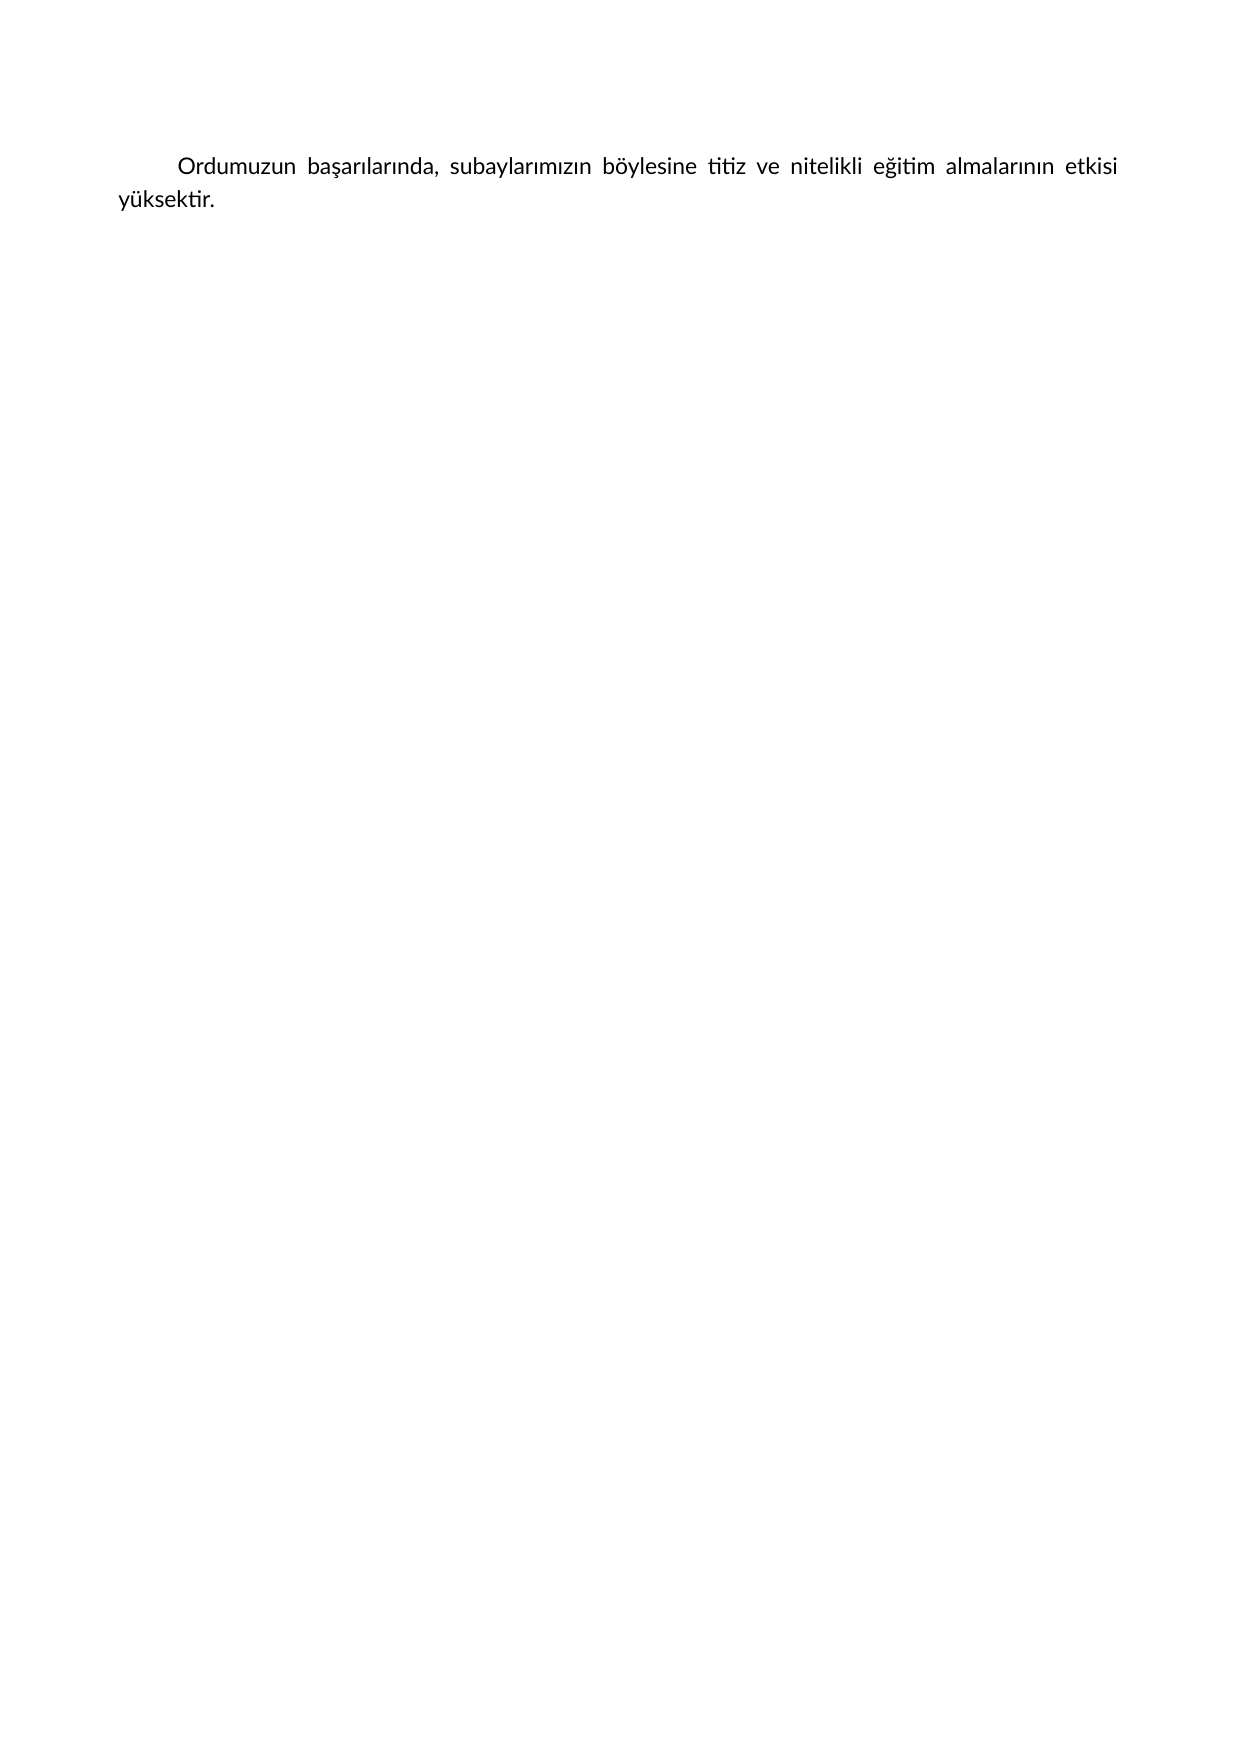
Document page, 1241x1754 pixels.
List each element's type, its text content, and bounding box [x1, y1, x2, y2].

text Ordumuzun başarılarında, subaylarımızın böylesine titiz ve nitelikli eğitim almalarının etkisi yüksektir. [118, 148, 1119, 214]
